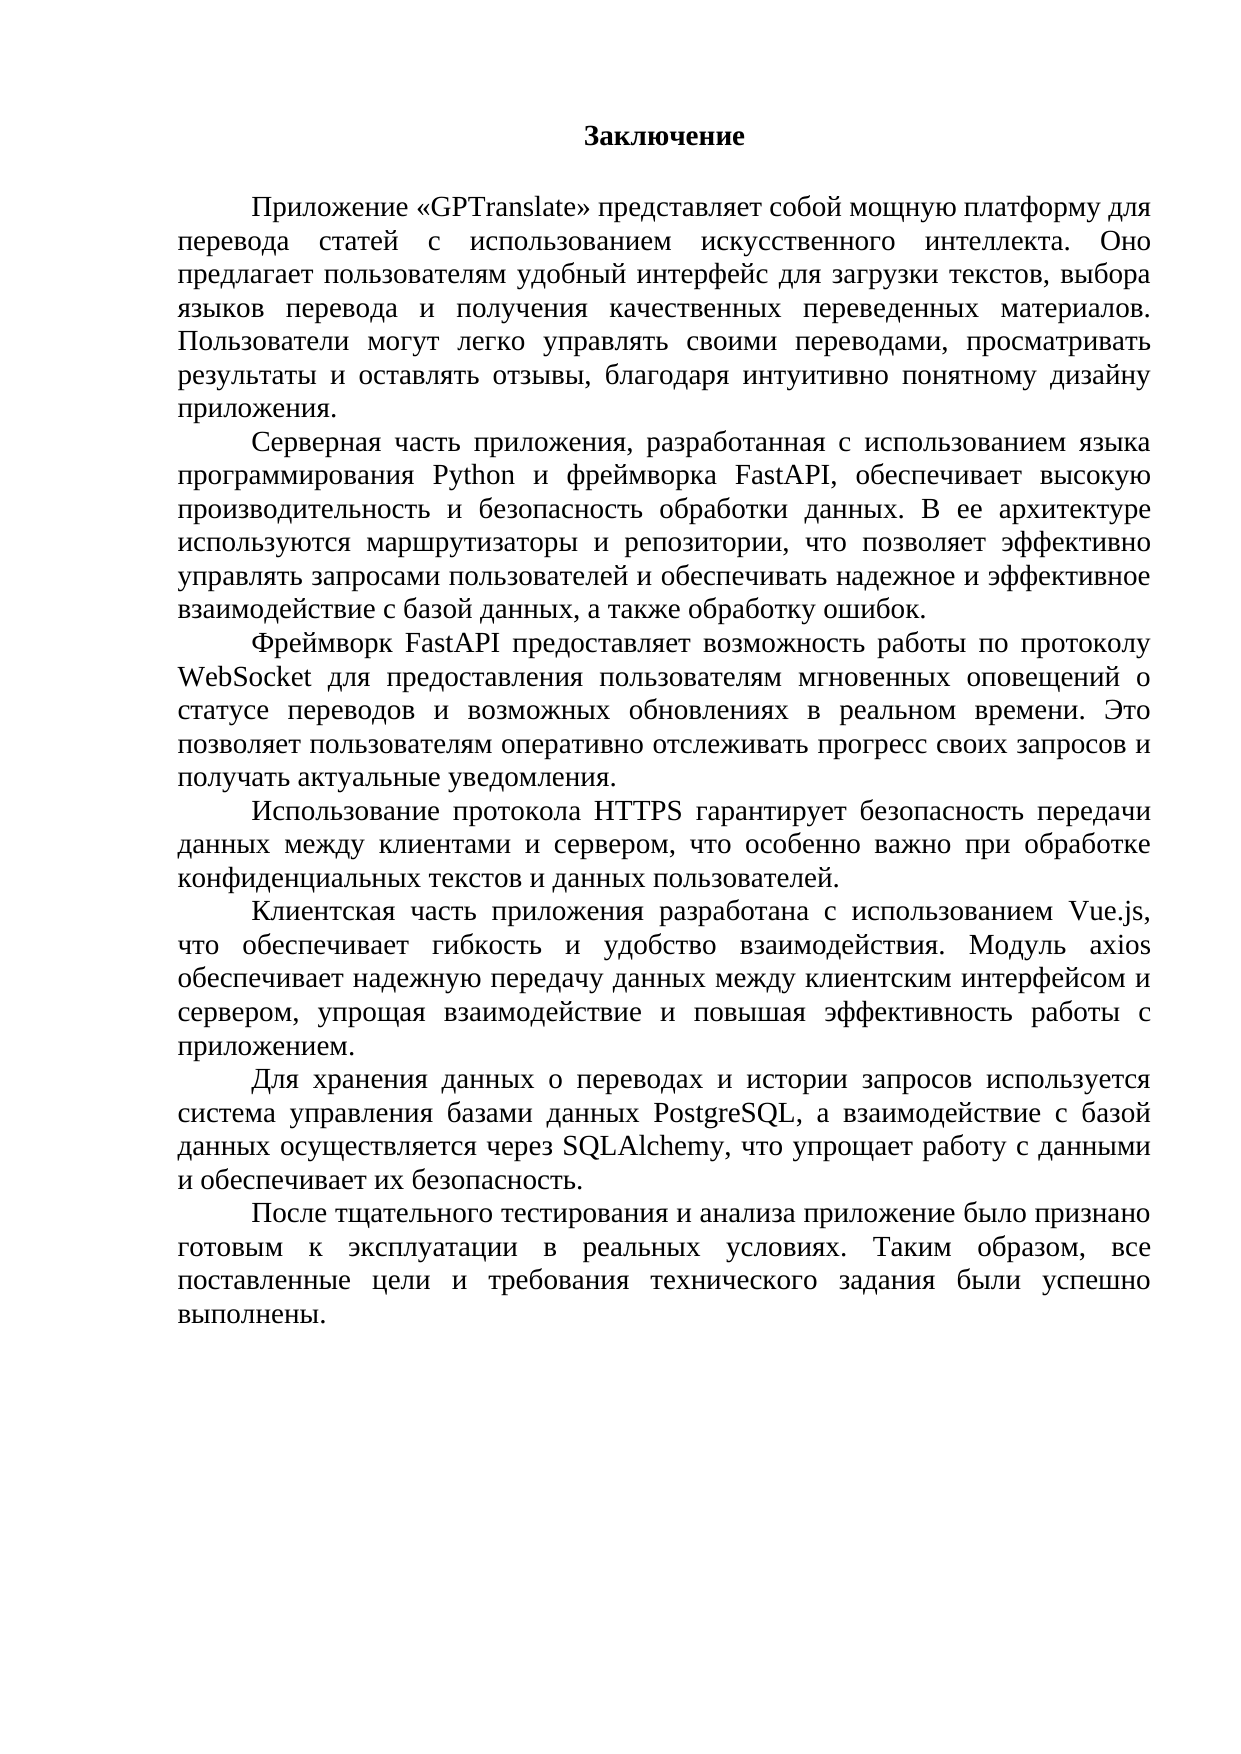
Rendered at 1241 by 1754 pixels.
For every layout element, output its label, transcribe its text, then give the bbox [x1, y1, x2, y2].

text Приложение «GPTranslate» представляет собой мощную платформу для перевода статей с использованием искусственного интеллекта. Оно предлагает пользователям удобный интерфейс для загрузки текстов, выбора языков перевода и получения качественных переведенных материалов. Пользователи могут легко управлять своими переводами, просматривать результаты и оставлять отзывы, благодаря интуитивно понятному дизайну приложения. [177, 189, 1152, 424]
text Для хранения данных о переводах и истории запросов используется система управления базами данных PostgreSQL, а взаимодействие с базой данных осуществляется через SQLAlchemy, что упрощает работу с данными и обеспечивает их безопасность. [177, 1061, 1152, 1195]
text Клиентская часть приложения разработана с использованием Vue.js, что обеспечивает гибкость и удобство взаимодействия. Модуль axios обеспечивает надежную передачу данных между клиентским интерфейсом и сервером, упрощая взаимодействие и повышая эффективность работы с приложением. [177, 893, 1152, 1061]
text Фреймворк FastAPI предоставляет возможность работы по протоколу WebSocket для предоставления пользователям мгновенных оповещений о статусе переводов и возможных обновлениях в реальном времени. Это позволяет пользователям оперативно отслеживать прогресс своих запросов и получать актуальные уведомления. [177, 625, 1152, 793]
text После тщательного тестирования и анализа приложение было признано готовым к эксплуатации в реальных условиях. Таким образом, все поставленные цели и требования технического задания были успешно выполнены. [177, 1195, 1152, 1329]
subtitle Заключение [177, 118, 1152, 152]
text Серверная часть приложения, разработанная с использованием языка программирования Python и фреймворка FastAPI, обеспечивает высокую производительность и безопасность обработки данных. В ее архитектуре используются маршрутизаторы и репозитории, что позволяет эффективно управлять запросами пользователей и обеспечивать надежное и эффективное взаимодействие с базой данных, а также обработку ошибок. [177, 424, 1152, 625]
text Использование протокола HTTPS гарантирует безопасность передачи данных между клиентами и сервером, что особенно важно при обработке конфиденциальных текстов и данных пользователей. [177, 793, 1152, 893]
